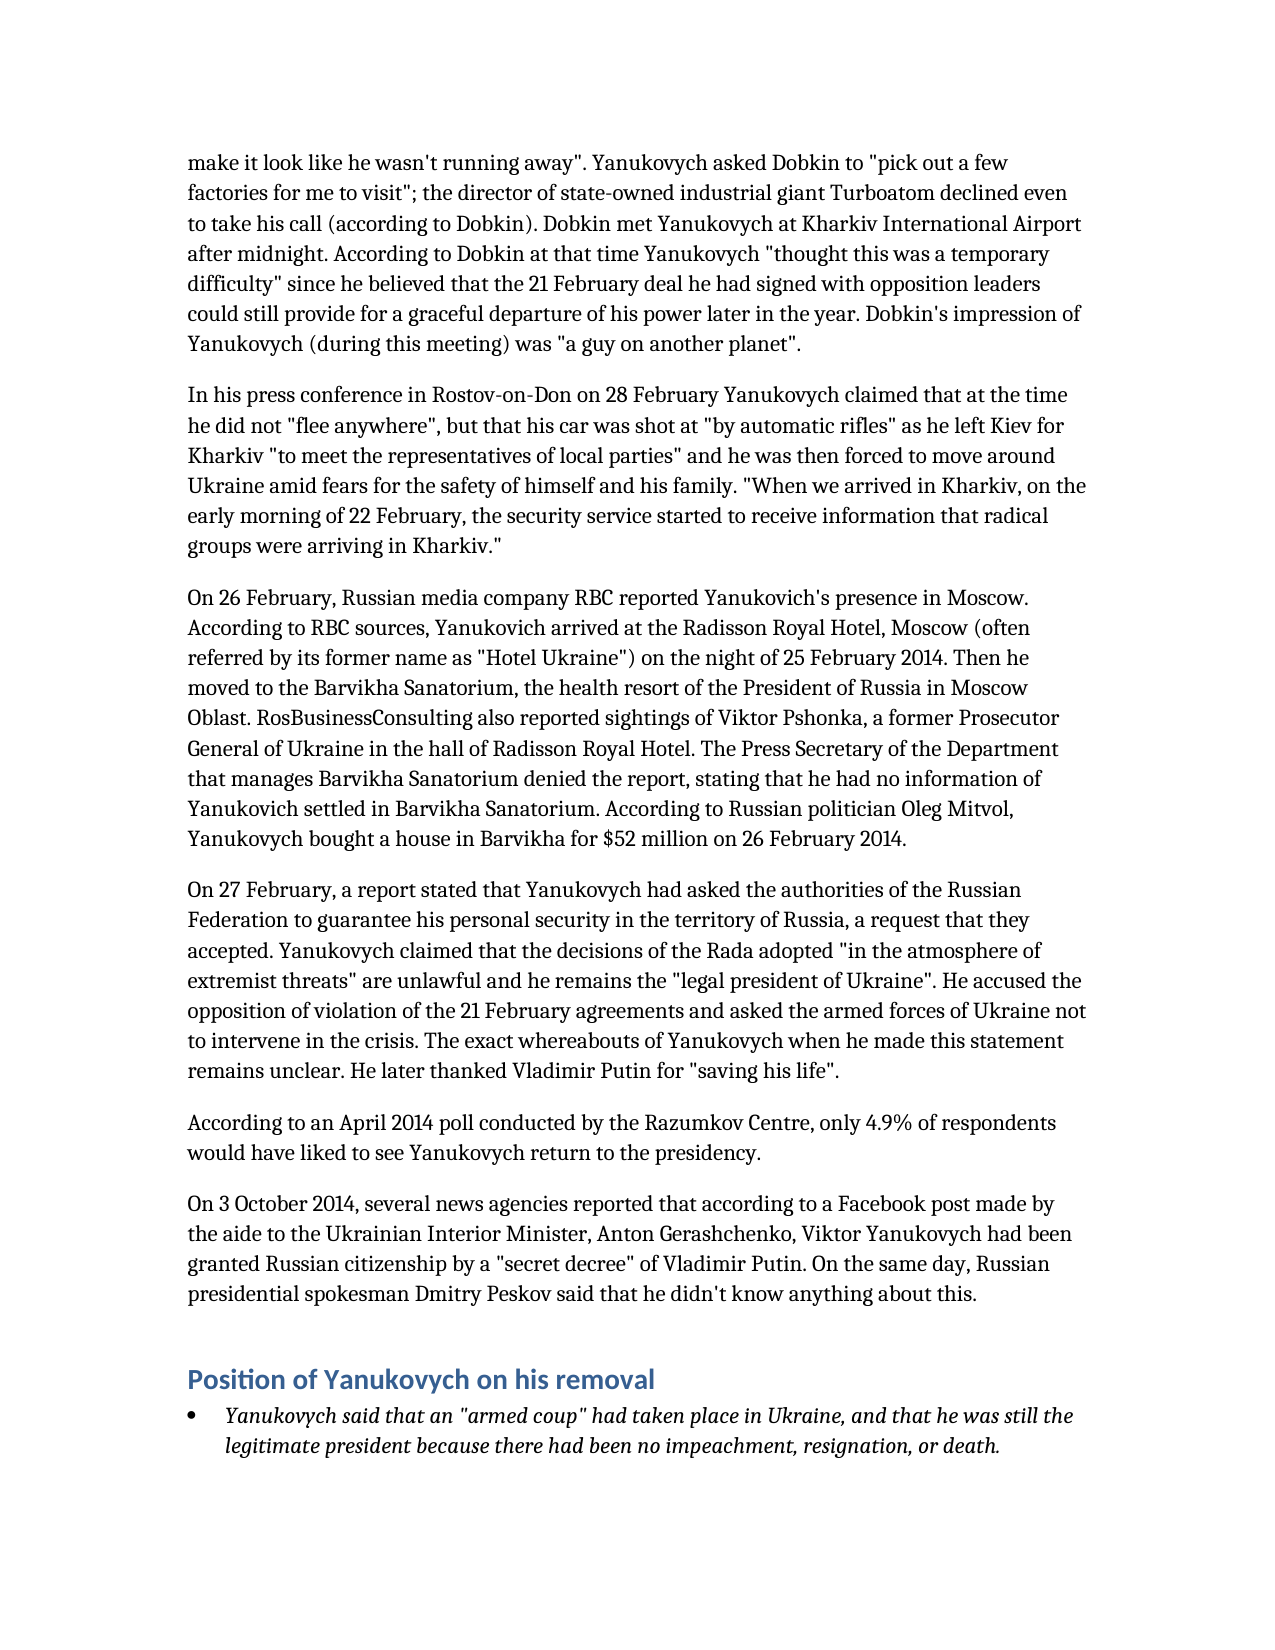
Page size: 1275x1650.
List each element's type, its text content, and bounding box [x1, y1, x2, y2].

text In his press conference in Rostov-on-Don on 28 February Yanukovych claimed that at the time he did not "flee anywhere", but that his car was shot at "by automatic rifles" as he left Kiev for Kharkiv "to meet the representatives of local parties" and he was then forced to move around Ukraine amid fears for the safety of himself and his family. "When we arrived in Kharkiv, on the early morning of 22 February, the security service started to receive information that radical groups were arriving in Kharkiv." [187, 382, 1087, 560]
text According to an April 2014 poll conducted by the Razumkov Centre, only 4.9% of respondents would have liked to see Yanukovych return to the presidency. [187, 1109, 1087, 1166]
text On 27 February, a report stated that Yanukovych had asked the authorities of the Russian Federation to guarantee his personal security in the territory of Russia, a request that they accepted. Yanukovych claimed that the decisions of the Rada adopted "in the atmosphere of extremist threats" are unlawful and he remains the "legal president of Ukraine". He accused the opposition of violation of the 21 February agreements and asked the armed forces of Ukraine not to intervene in the crisis. The exact whereabouts of Yanukovych when he made this statement remains unclear. He later thanked Vladimir Putin for "saving his life". [187, 877, 1087, 1085]
text make it look like he wasn't running away". Yanukovych asked Dobkin to "pick out a few factories for me to visit"; the director of state-owned industrial giant Turboatom declined even to take his call (according to Dobkin). Dobkin met Yanukovych at Kharkiv International Airport after midnight. According to Dobkin at that time Yanukovych "thought this was a temporary difficulty" since he believed that the 21 February deal he had signed with opposition leaders could still provide for a graceful departure of his power later in the year. Dobkin's impression of Yanukovych (during this meeting) was "a guy on another planet". [187, 150, 1087, 358]
text On 26 February, Russian media company RBC reported Yanukovich's presence in Moscow. According to RBC sources, Yanukovich arrived at the Radisson Royal Hotel, Moscow (often referred by its former name as "Hotel Ukraine") on the night of 25 February 2014. Then he moved to the Barvikha Sanatorium, the health resort of the President of Russia in Moscow Oblast. RosBusinessConsulting also reported sightings of Viktor Pshonka, a former Prosecutor General of Ukraine in the hall of Radisson Royal Hotel. The Press Secretary of the Department that manages Barvikha Sanatorium denied the report, stating that he had no information of Yanukovich settled in Barvikha Sanatorium. According to Russian politician Oleg Mitvol, Yanukovych bought a house in Barvikha for $52 million on 26 February 2014. [187, 584, 1087, 852]
list Yanukovych said that an "armed coup" had taken place in Ukraine, and that he was still the legitimate president because there had been no impeachment, resignation, or death. [187, 1402, 1087, 1459]
subtitle Position of Yanukovych on his removal [187, 1361, 1087, 1397]
text On 3 October 2014, several news agencies reported that according to a Facebook post made by the aide to the Ukrainian Interior Minister, Anton Gerashchenko, Viktor Yanukovych had been granted Russian citizenship by a "secret decree" of Vladimir Putin. On the same day, Russian presidential spokesman Dmitry Peskov said that he didn't know anything about this. [187, 1191, 1087, 1308]
